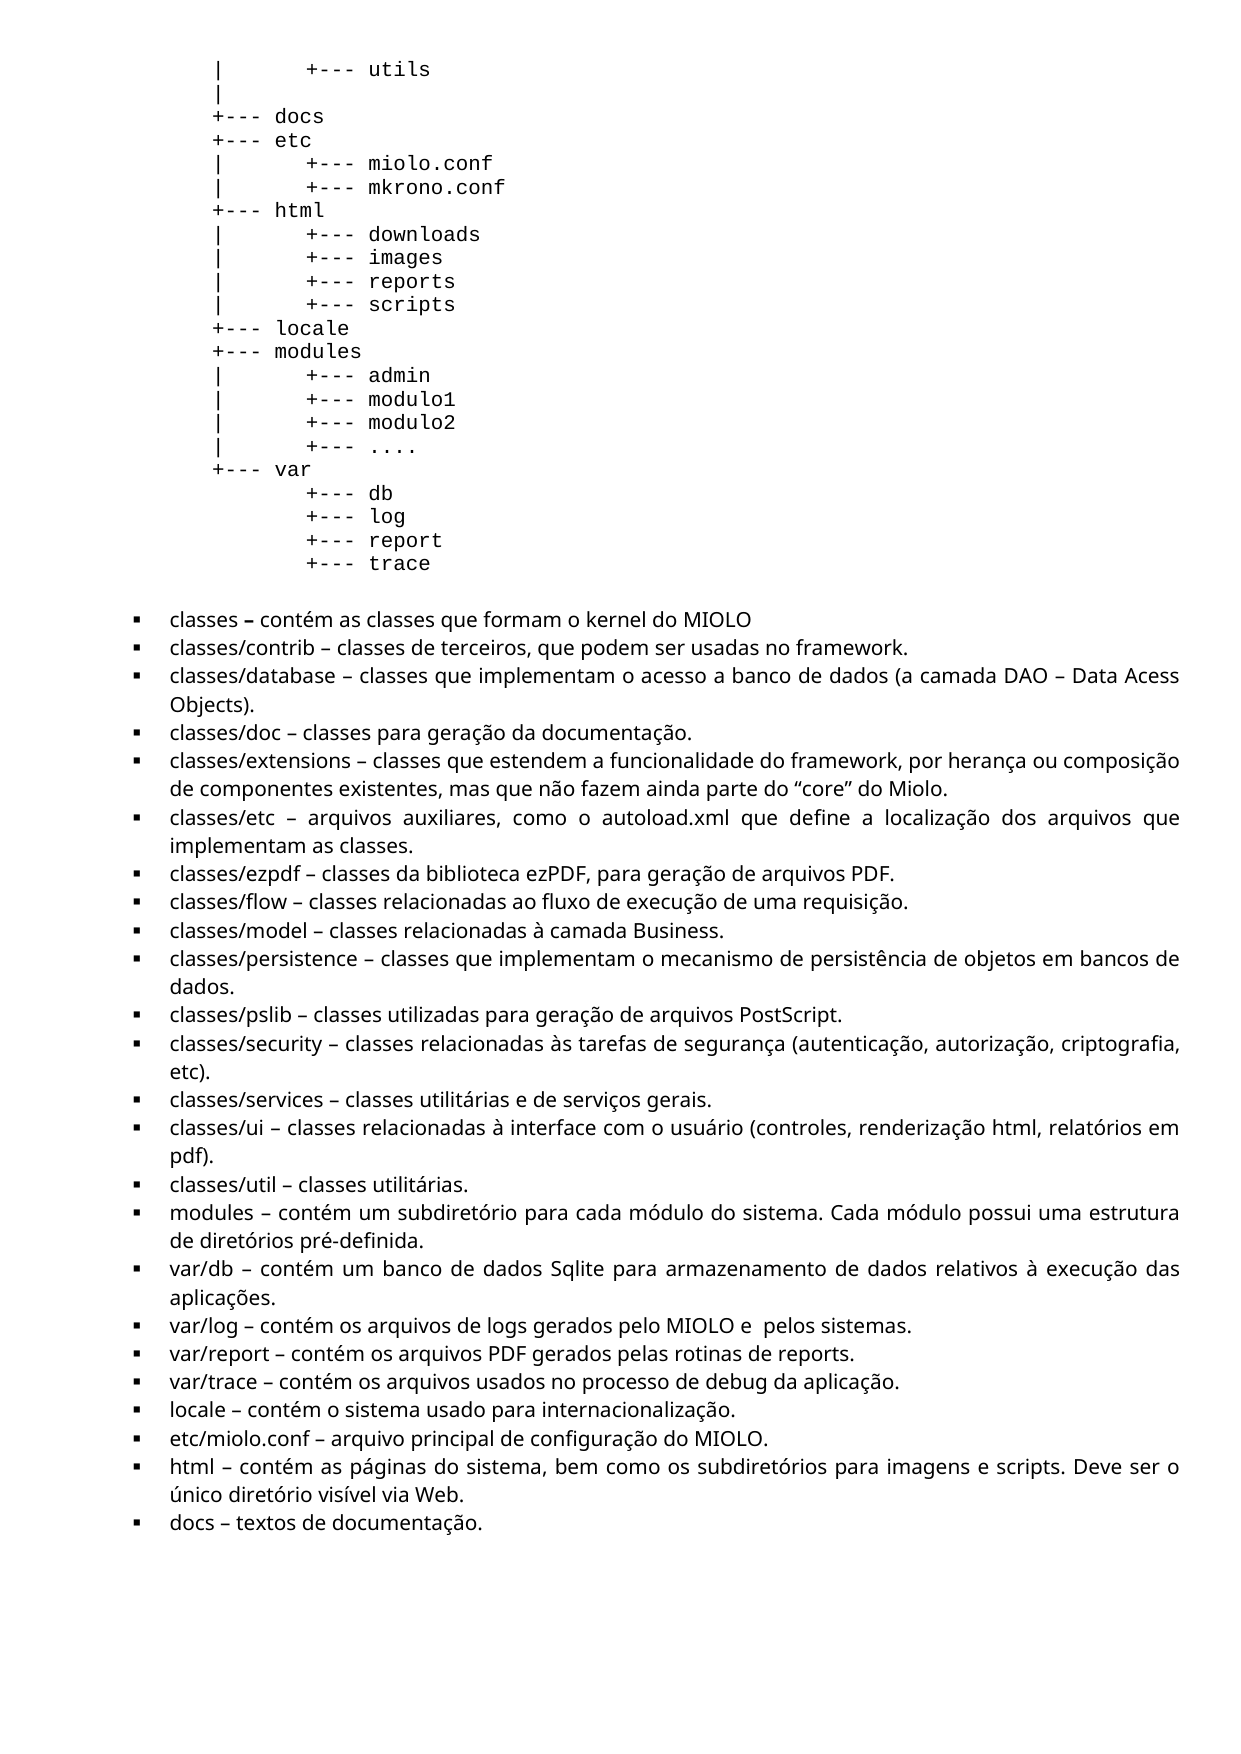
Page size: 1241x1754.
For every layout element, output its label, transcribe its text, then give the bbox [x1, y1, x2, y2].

text | +--- downloads [118, 224, 1181, 247]
list docs – textos de documentação. [132, 1508, 1181, 1537]
list etc/miolo.conf – arquivo principal de configuração do MIOLO. [132, 1424, 1181, 1452]
text +--- docs [118, 106, 1181, 130]
list classes/database – classes que implementam o acesso a banco de dados (a camada DAO – Data Acess Objects). [132, 662, 1181, 718]
text +--- html [118, 200, 1181, 224]
text | [118, 83, 1181, 106]
text | +--- .... [118, 436, 1181, 459]
text +--- locale [118, 318, 1181, 342]
text +--- modules [118, 342, 1181, 365]
text +--- report [118, 530, 1181, 553]
list classes/ezpdf – classes da biblioteca ezPDF, para geração de arquivos PDF. [132, 859, 1181, 887]
text +--- etc [118, 130, 1181, 153]
list classes/model – classes relacionadas à camada Business. [132, 916, 1181, 944]
list classes/extensions – classes que estendem a funcionalidade do framework, por herança ou composição de componentes existentes, mas que não fazem ainda parte do “core” do Miolo. [132, 746, 1181, 803]
list classes/flow – classes relacionadas ao fluxo de execução de uma requisição. [132, 887, 1181, 916]
text +--- log [118, 506, 1181, 530]
text | +--- utils [118, 59, 1181, 83]
list classes/pslib – classes utilizadas para geração de arquivos PostScript. [132, 1000, 1181, 1029]
list classes – contém as classes que formam o kernel do MIOLO [132, 605, 1181, 633]
list classes/etc – arquivos auxiliares, como o autoload.xml que define a localização dos arquivos que implementam as classes. [132, 803, 1181, 859]
list var/log – contém os arquivos de logs gerados pelo MIOLO e pelos sistemas. [132, 1311, 1181, 1339]
list classes/doc – classes para geração da documentação. [132, 718, 1181, 746]
list var/trace – contém os arquivos usados no processo de debug da aplicação. [132, 1367, 1181, 1396]
text | +--- miolo.conf [118, 153, 1181, 177]
list classes/ui – classes relacionadas à interface com o usuário (controles, renderização html, relatórios em pdf). [132, 1113, 1181, 1170]
list html – contém as páginas do sistema, bem como os subdiretórios para imagens e scripts. Deve ser o único diretório visível via Web. [132, 1452, 1181, 1508]
text | +--- images [118, 247, 1181, 271]
list classes/security – classes relacionadas às tarefas de segurança (autenticação, autorização, criptografia, etc). [132, 1029, 1181, 1085]
text +--- var [118, 459, 1181, 483]
list classes/util – classes utilitárias. [132, 1170, 1181, 1198]
text | +--- modulo2 [118, 412, 1181, 436]
text +--- trace [118, 553, 1181, 577]
text | +--- reports [118, 271, 1181, 294]
text +--- db [118, 483, 1181, 506]
text | +--- modulo1 [118, 389, 1181, 412]
list locale – contém o sistema usado para internacionalização. [132, 1396, 1181, 1424]
list modules – contém um subdiretório para cada módulo do sistema. Cada módulo possui uma estrutura de diretórios pré-definida. [132, 1198, 1181, 1254]
list classes/services – classes utilitárias e de serviços gerais. [132, 1085, 1181, 1113]
text | +--- admin [118, 365, 1181, 389]
list classes/persistence – classes que implementam o mecanismo de persistência de objetos em bancos de dados. [132, 944, 1181, 1000]
text | +--- mkrono.conf [118, 177, 1181, 200]
text | +--- scripts [118, 294, 1181, 318]
list var/report – contém os arquivos PDF gerados pelas rotinas de reports. [132, 1339, 1181, 1367]
list var/db – contém um banco de dados Sqlite para armazenamento de dados relativos à execução das aplicações. [132, 1254, 1181, 1311]
list classes/contrib – classes de terceiros, que podem ser usadas no framework. [132, 633, 1181, 662]
